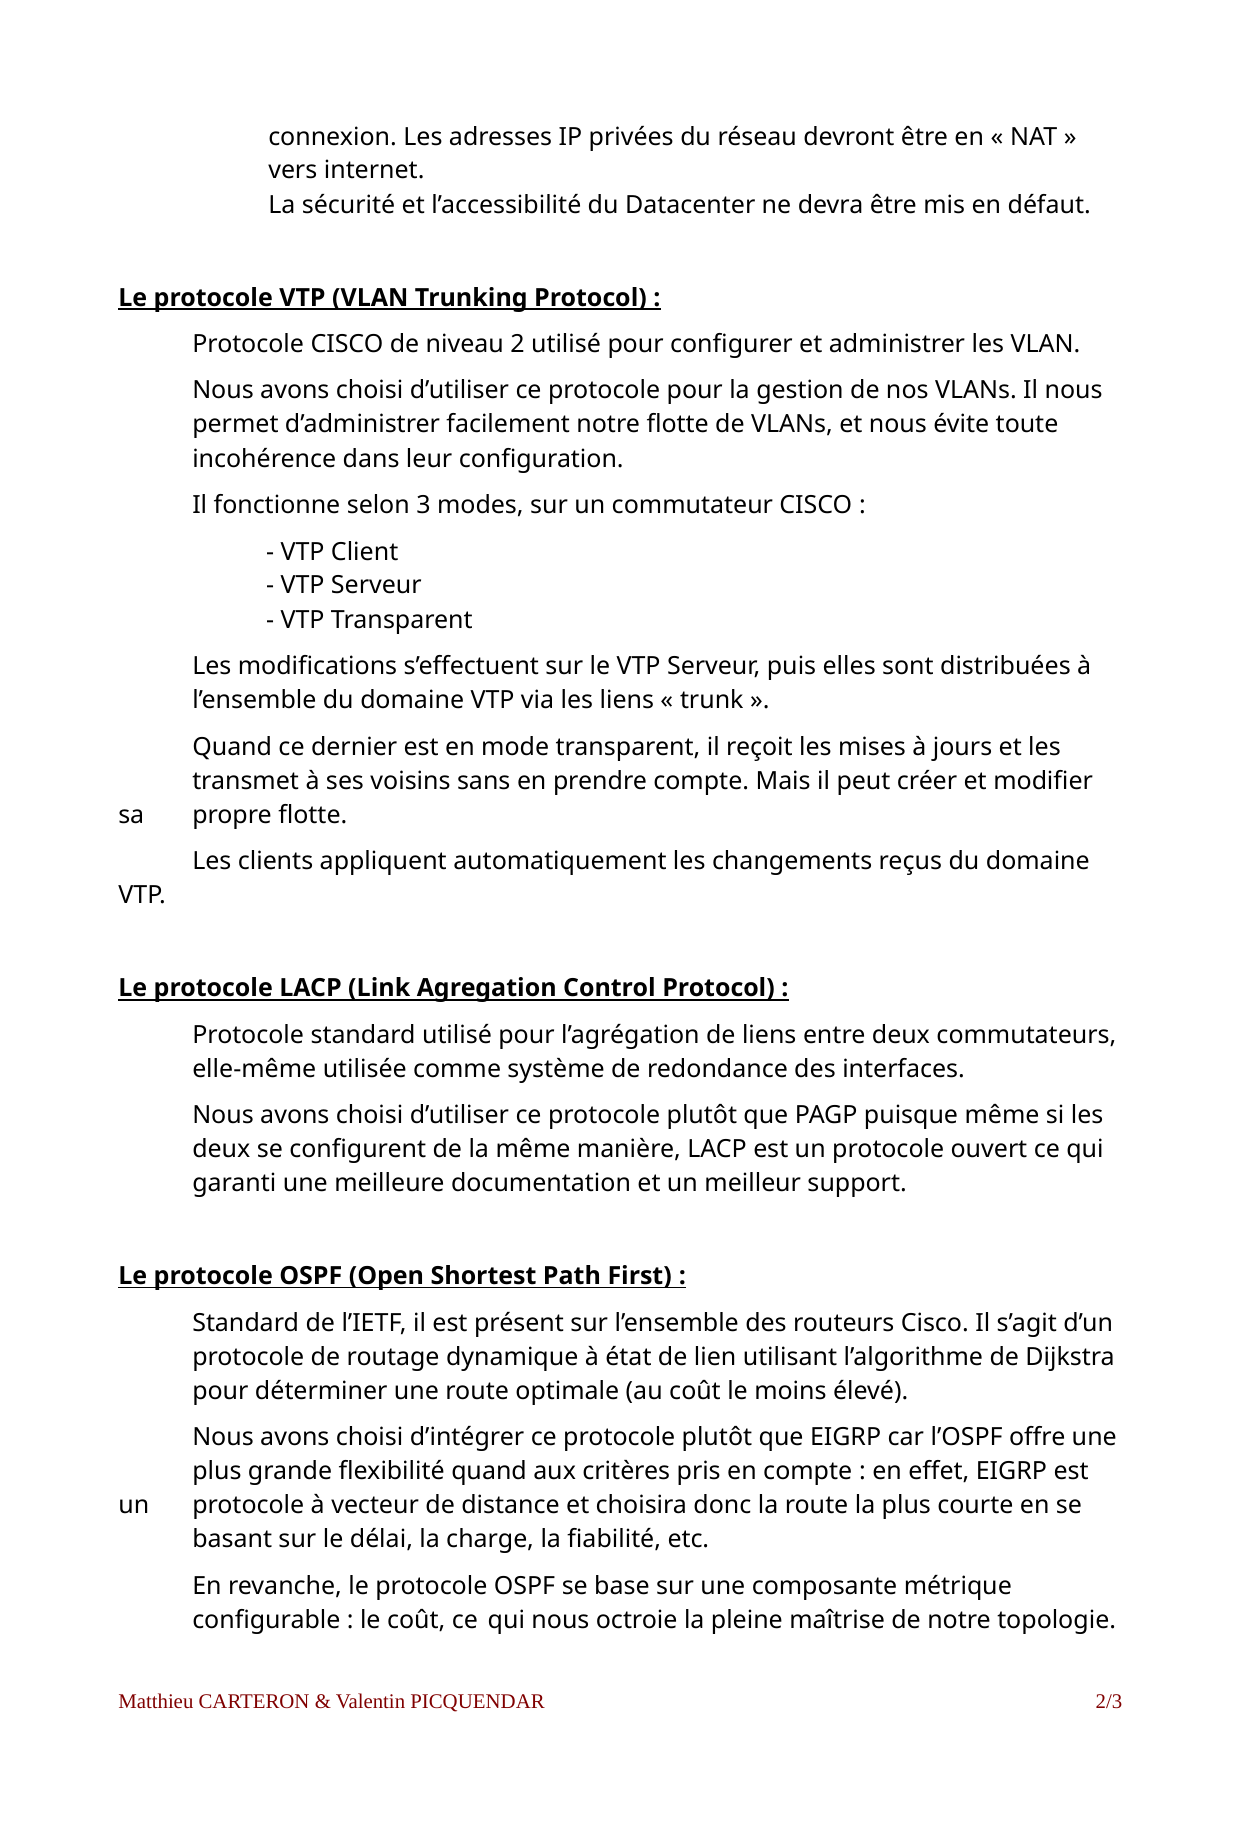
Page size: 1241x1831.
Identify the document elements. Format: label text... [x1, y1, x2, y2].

text - VTP Transparent [118, 601, 1122, 635]
text - VTP Serveur [118, 567, 1122, 601]
text Nous avons choisi d’utiliser ce protocole pour la gestion de nos VLANs. Il nous permet d’administrer facilement notre flotte de VLANs, et nous évite toute incohérence dans leur configuration. [118, 372, 1122, 474]
text Quand ce dernier est en mode transparent, il reçoit les mises à jours et les transmet à ses voisins sans en prendre compte. Mais il peut créer et modifier sa propre flotte. [118, 728, 1122, 830]
list La sécurité et l’accessibilité du Datacenter ne devra être mis en défaut. [231, 186, 1122, 220]
list connexion. Les adresses IP privées du réseau devront être en « NAT » vers internet. [231, 118, 1122, 186]
text Les clients appliquent automatiquement les changements reçus du domaine VTP. [118, 843, 1122, 911]
text Nous avons choisi d’utiliser ce protocole plutôt que PAGP puisque même si les deux se configurent de la même manière, LACP est un protocole ouvert ce qui garanti une meilleure documentation et un meilleur support. [118, 1097, 1122, 1199]
text Protocole CISCO de niveau 2 utilisé pour configurer et administrer les VLAN. [118, 326, 1122, 360]
text - VTP Client [118, 533, 1122, 567]
text Le protocole OSPF (Open Shortest Path First) : [118, 1258, 1122, 1292]
text Protocole standard utilisé pour l’agrégation de liens entre deux commutateurs, elle-même utilisée comme système de redondance des interfaces. [118, 1016, 1122, 1084]
text Le protocole VTP (VLAN Trunking Protocol) : [118, 279, 1122, 313]
text Il fonctionne selon 3 modes, sur un commutateur CISCO : [118, 487, 1122, 521]
text Standard de l’IETF, il est présent sur l’ensemble des routeurs Cisco. Il s’agit d’un protocole de routage dynamique à état de lien utilisant l’algorithme de Dijkstra pour déterminer une route optimale (au coût le moins élevé). [118, 1304, 1122, 1406]
text Nous avons choisi d’intégrer ce protocole plutôt que EIGRP car l’OSPF offre une plus grande flexibilité quand aux critères pris en compte : en effet, EIGRP est un protocole à vecteur de distance et choisira donc la route la plus courte en se basant sur le délai, la charge, la fiabilité, etc. [118, 1419, 1122, 1555]
text Les modifications s’effectuent sur le VTP Serveur, puis elles sont distribuées à l’ensemble du domaine VTP via les liens « trunk ». [118, 648, 1122, 716]
text Le protocole LACP (Link Agregation Control Protocol) : [118, 970, 1122, 1004]
text En revanche, le protocole OSPF se base sur une composante métrique configurable : le coût, ce qui nous octroie la pleine maîtrise de notre topologie. [118, 1567, 1122, 1636]
